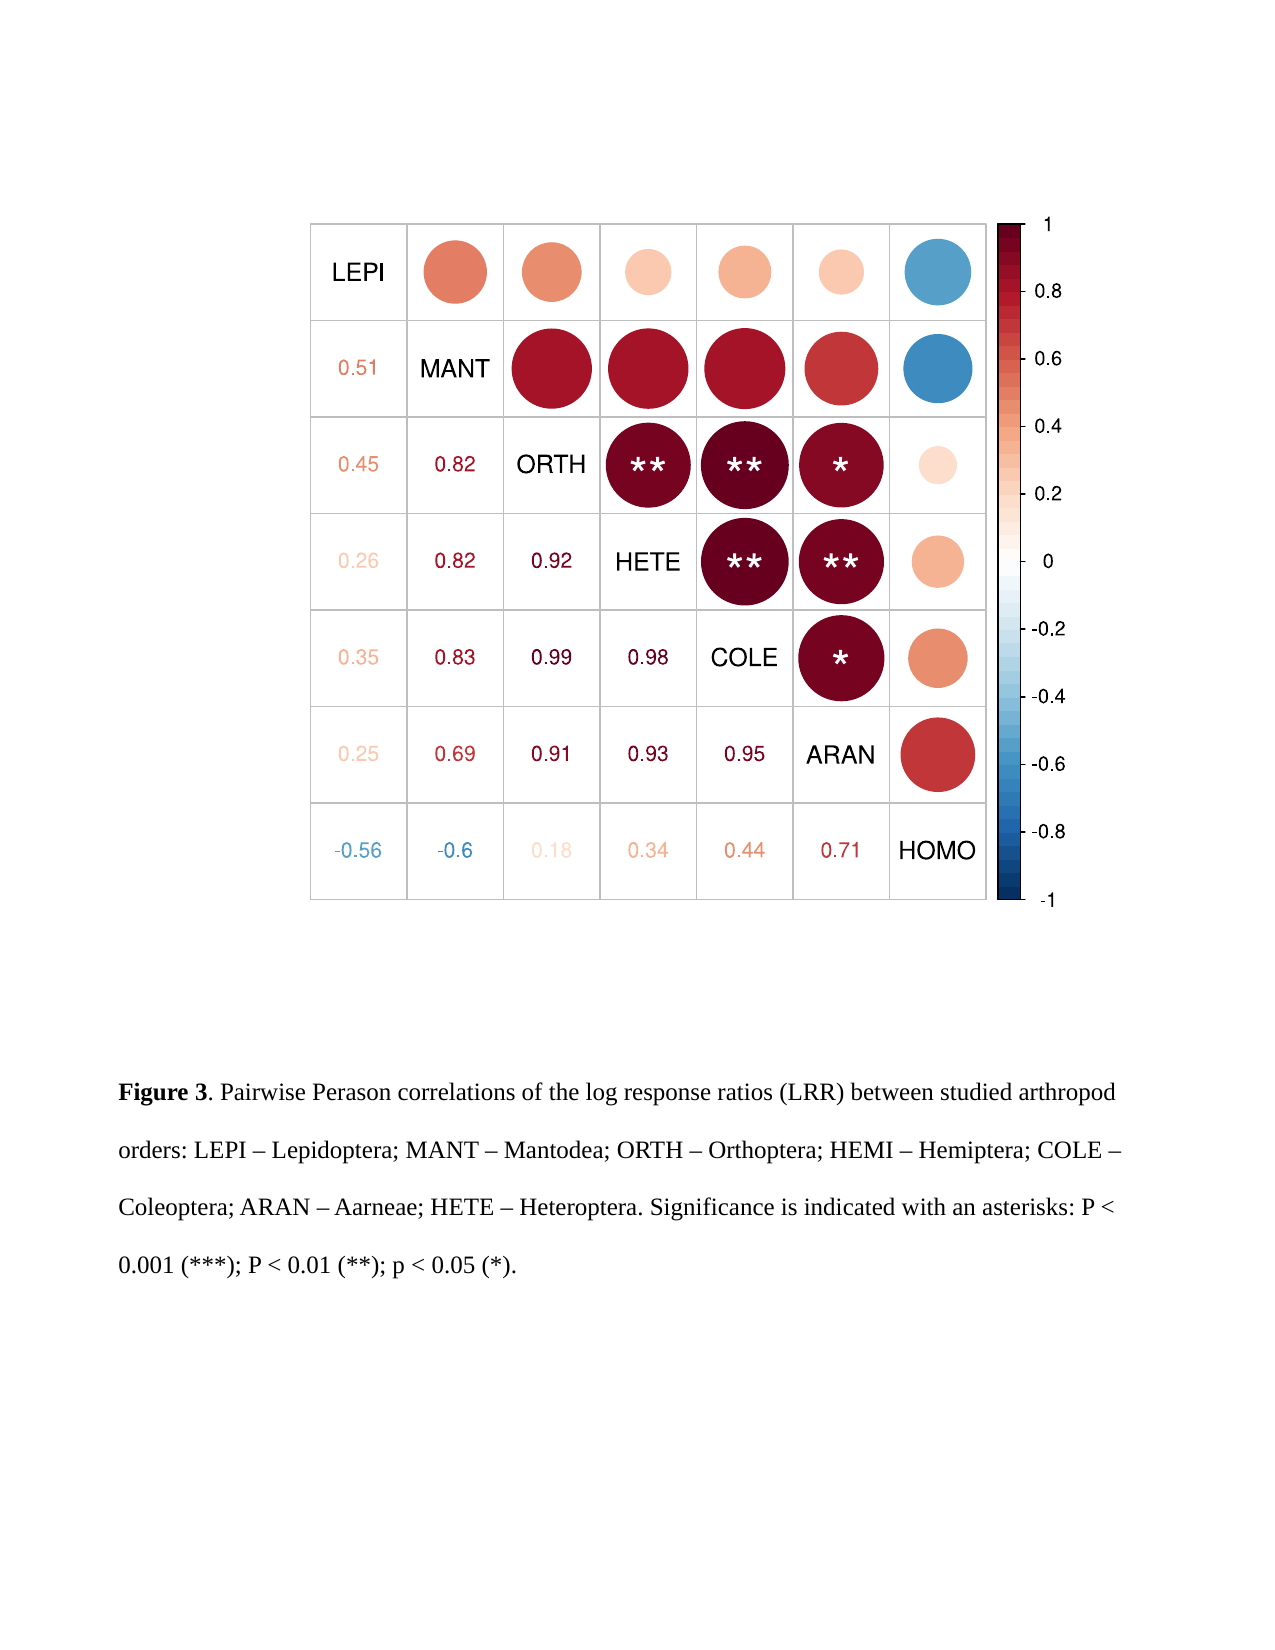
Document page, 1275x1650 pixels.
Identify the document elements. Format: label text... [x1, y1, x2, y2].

text Figure 3. Pairwise Perason correlations of the log response ratios (LRR) between studied arthropod orders: LEPI – Lepidoptera; MANT – Mantodea; ORTH – Orthoptera; HEMI – Hemiptera; COLE – Coleoptera; ARAN – Aarneae; HETE – Heteroptera. Significance is indicated with an asterisks: P < 0.001 (***); P < 0.01 (**); p < 0.05 (*). [118, 1077, 1157, 1278]
